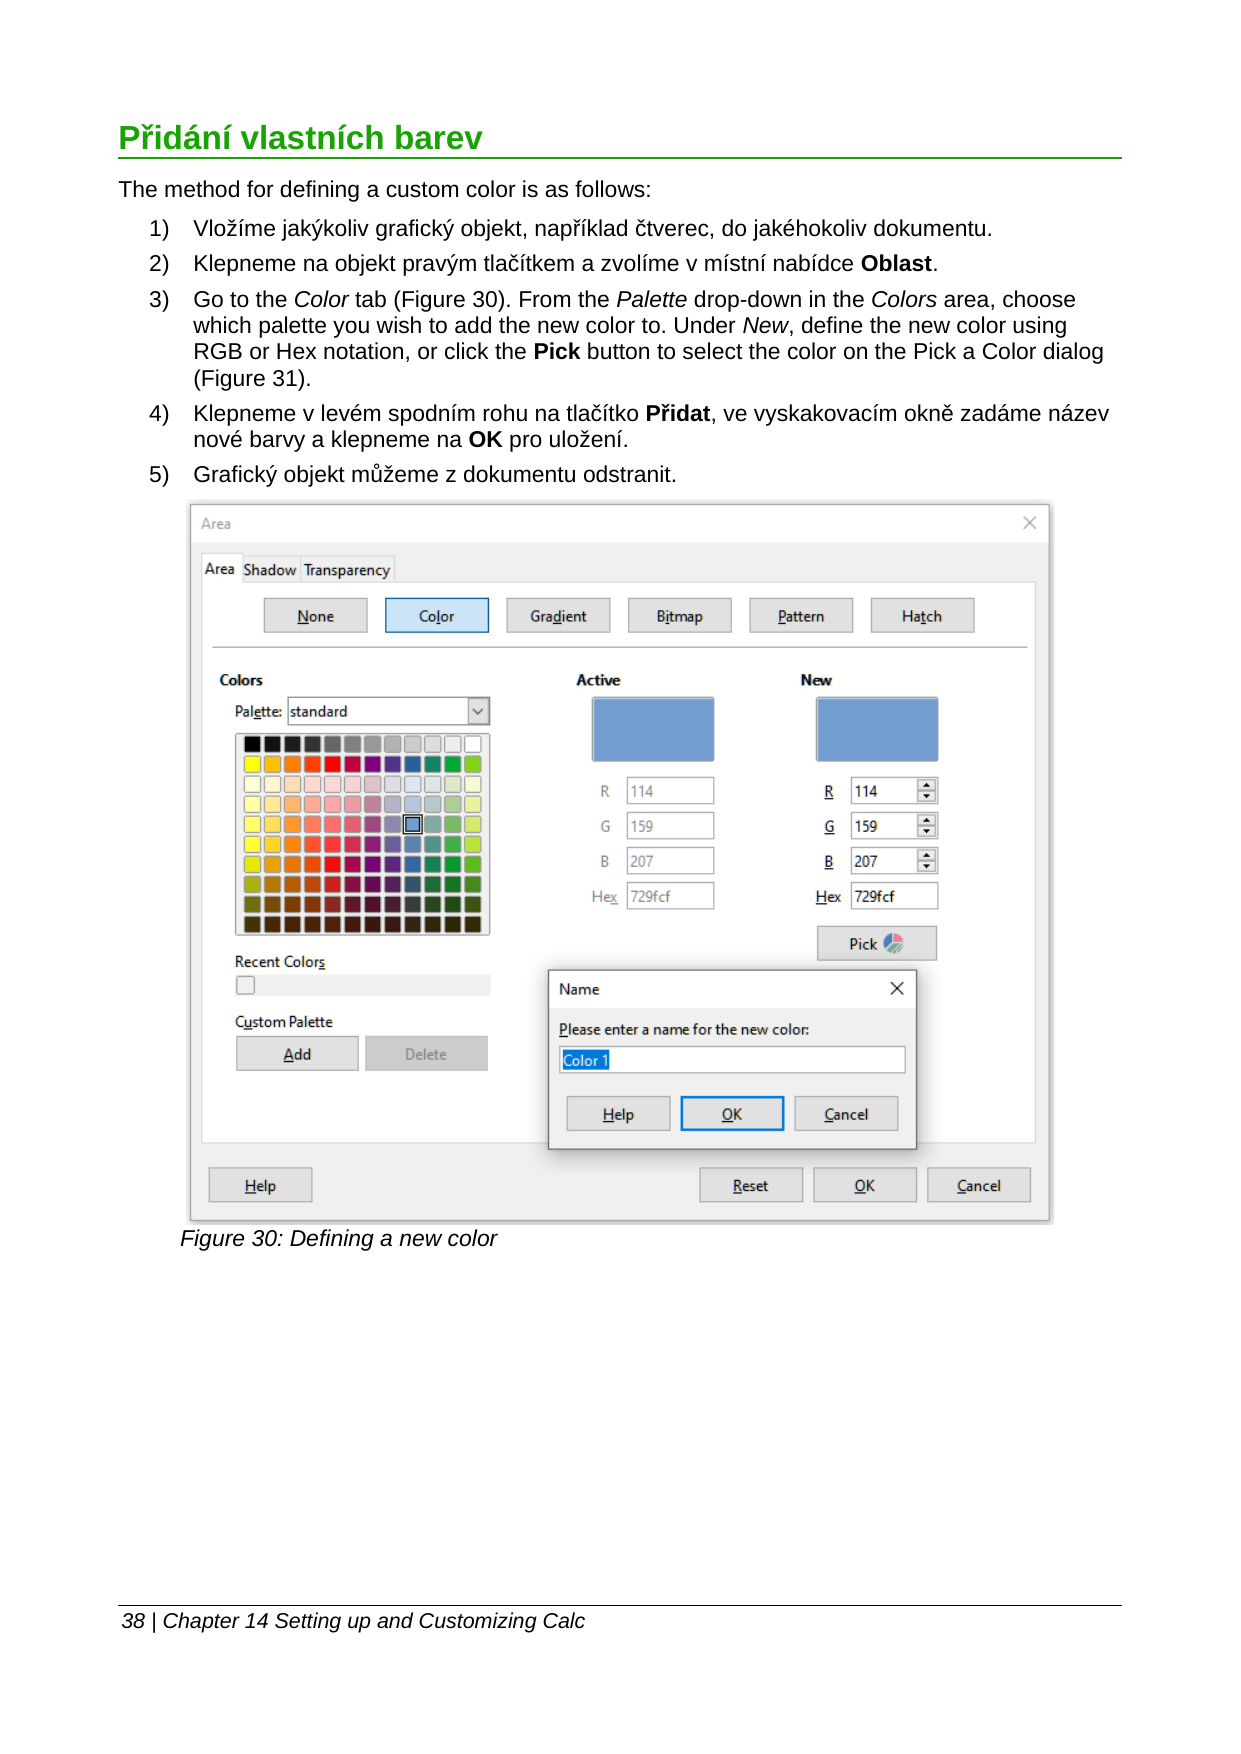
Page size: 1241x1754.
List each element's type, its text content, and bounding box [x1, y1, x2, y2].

list Klepneme v levém spodním rohu na tlačítko Přidat, ve vyskakovacím okně zadáme název nové barvy a klepneme na OK pro uložení. [169, 400, 1122, 453]
text The method for defining a custom color is as follows: [118, 176, 1122, 203]
subtitle Přidání vlastních barev [118, 118, 1122, 157]
list Go to the Color tab (Figure 30). From the Palette drop-down in the Colors area, choose which palette you wish to add the new color to. Under New, define the new color using RGB or Hex notation, or click the Pick button to select the color on the Pick a Color dialog (Figure 31). [169, 286, 1122, 391]
picture [185, 499, 1055, 1225]
list Grafický objekt můžeme z dokumentu odstranit. [169, 461, 1122, 488]
list Klepneme na objekt pravým tlačítkem a zvolíme v místní nabídce Oblast. [169, 250, 1122, 277]
list Vložíme jakýkoliv grafický objekt, například čtverec, do jakéhokoliv dokumentu. [169, 215, 1122, 242]
text Figure 30: Defining a new color [180, 500, 1060, 1251]
